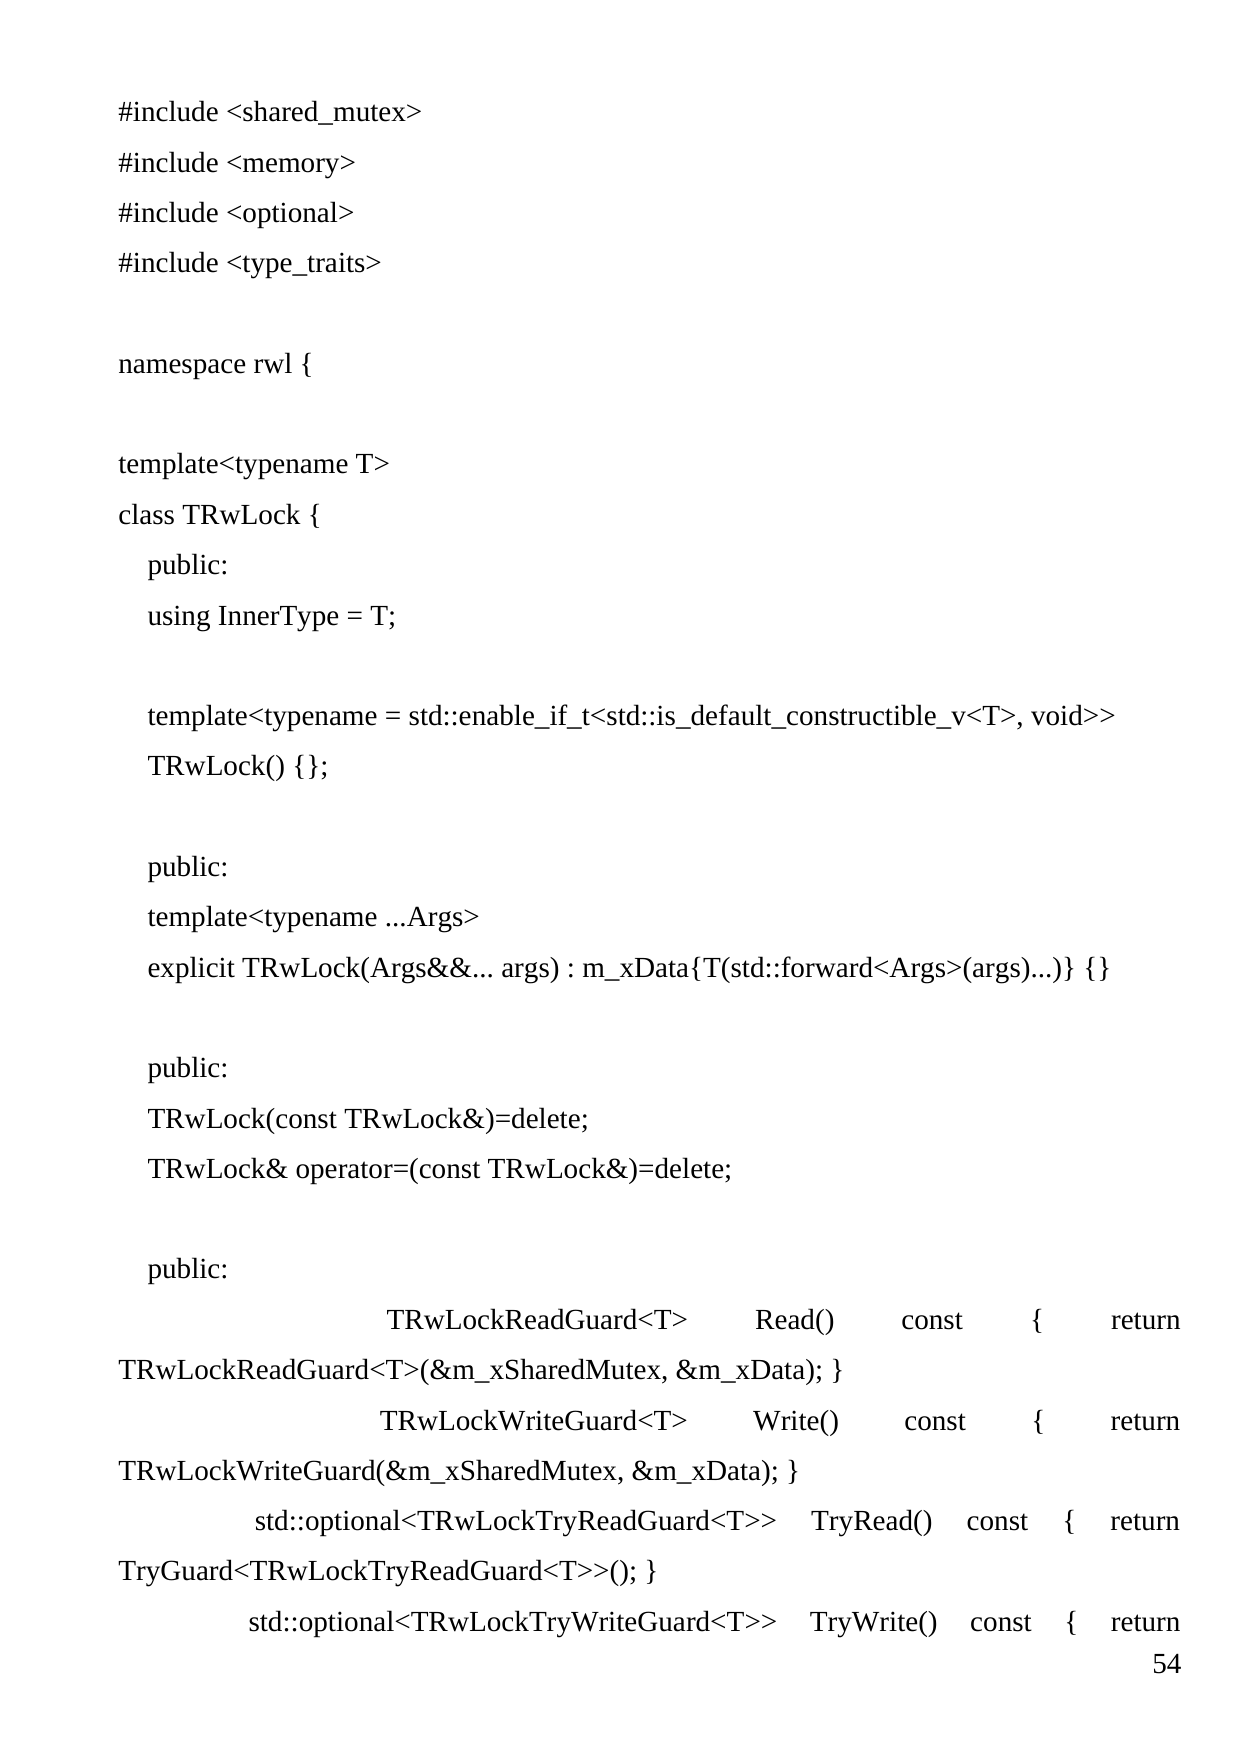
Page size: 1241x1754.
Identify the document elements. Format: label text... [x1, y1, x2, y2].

text class TRwLock { [118, 497, 1181, 531]
text public: [118, 849, 1181, 883]
text TRwLockReadGuard<T> Read() const { return TRwLockReadGuard<T>(&m_xSharedMutex, &m_xData); } [118, 1302, 1181, 1386]
text using InnerType = T; [118, 598, 1181, 631]
text public: [118, 1252, 1181, 1285]
text #include <shared_mutex> [118, 94, 1181, 128]
text public: [118, 1050, 1181, 1084]
text template<typename ...Args> [118, 899, 1181, 933]
text TRwLock() {}; [118, 748, 1181, 782]
text explicit TRwLock(Args&&... args) : m_xData{T(std::forward<Args>(args)...)} {} [118, 950, 1181, 983]
text template<typename = std::enable_if_t<std::is_default_constructible_v<T>, void>> [118, 698, 1181, 732]
text namespace rwl { [118, 346, 1181, 379]
text TRwLock& operator=(const TRwLock&)=delete; [118, 1151, 1181, 1184]
text TRwLock(const TRwLock&)=delete; [118, 1101, 1181, 1134]
text #include <type_traits> [118, 245, 1181, 279]
text TRwLockWriteGuard<T> Write() const { return TRwLockWriteGuard(&m_xSharedMutex, &m_xData); } [118, 1403, 1181, 1486]
text std::optional<TRwLockTryReadGuard<T>> TryRead() const { return TryGuard<TRwLockTryReadGuard<T>>(); } [118, 1503, 1181, 1587]
text std::optional<TRwLockTryWriteGuard<T>> TryWrite() const { return [118, 1604, 1181, 1637]
text #include <memory> [118, 145, 1181, 178]
text #include <optional> [118, 195, 1181, 229]
text template<typename T> [118, 447, 1181, 480]
text public: [118, 547, 1181, 581]
